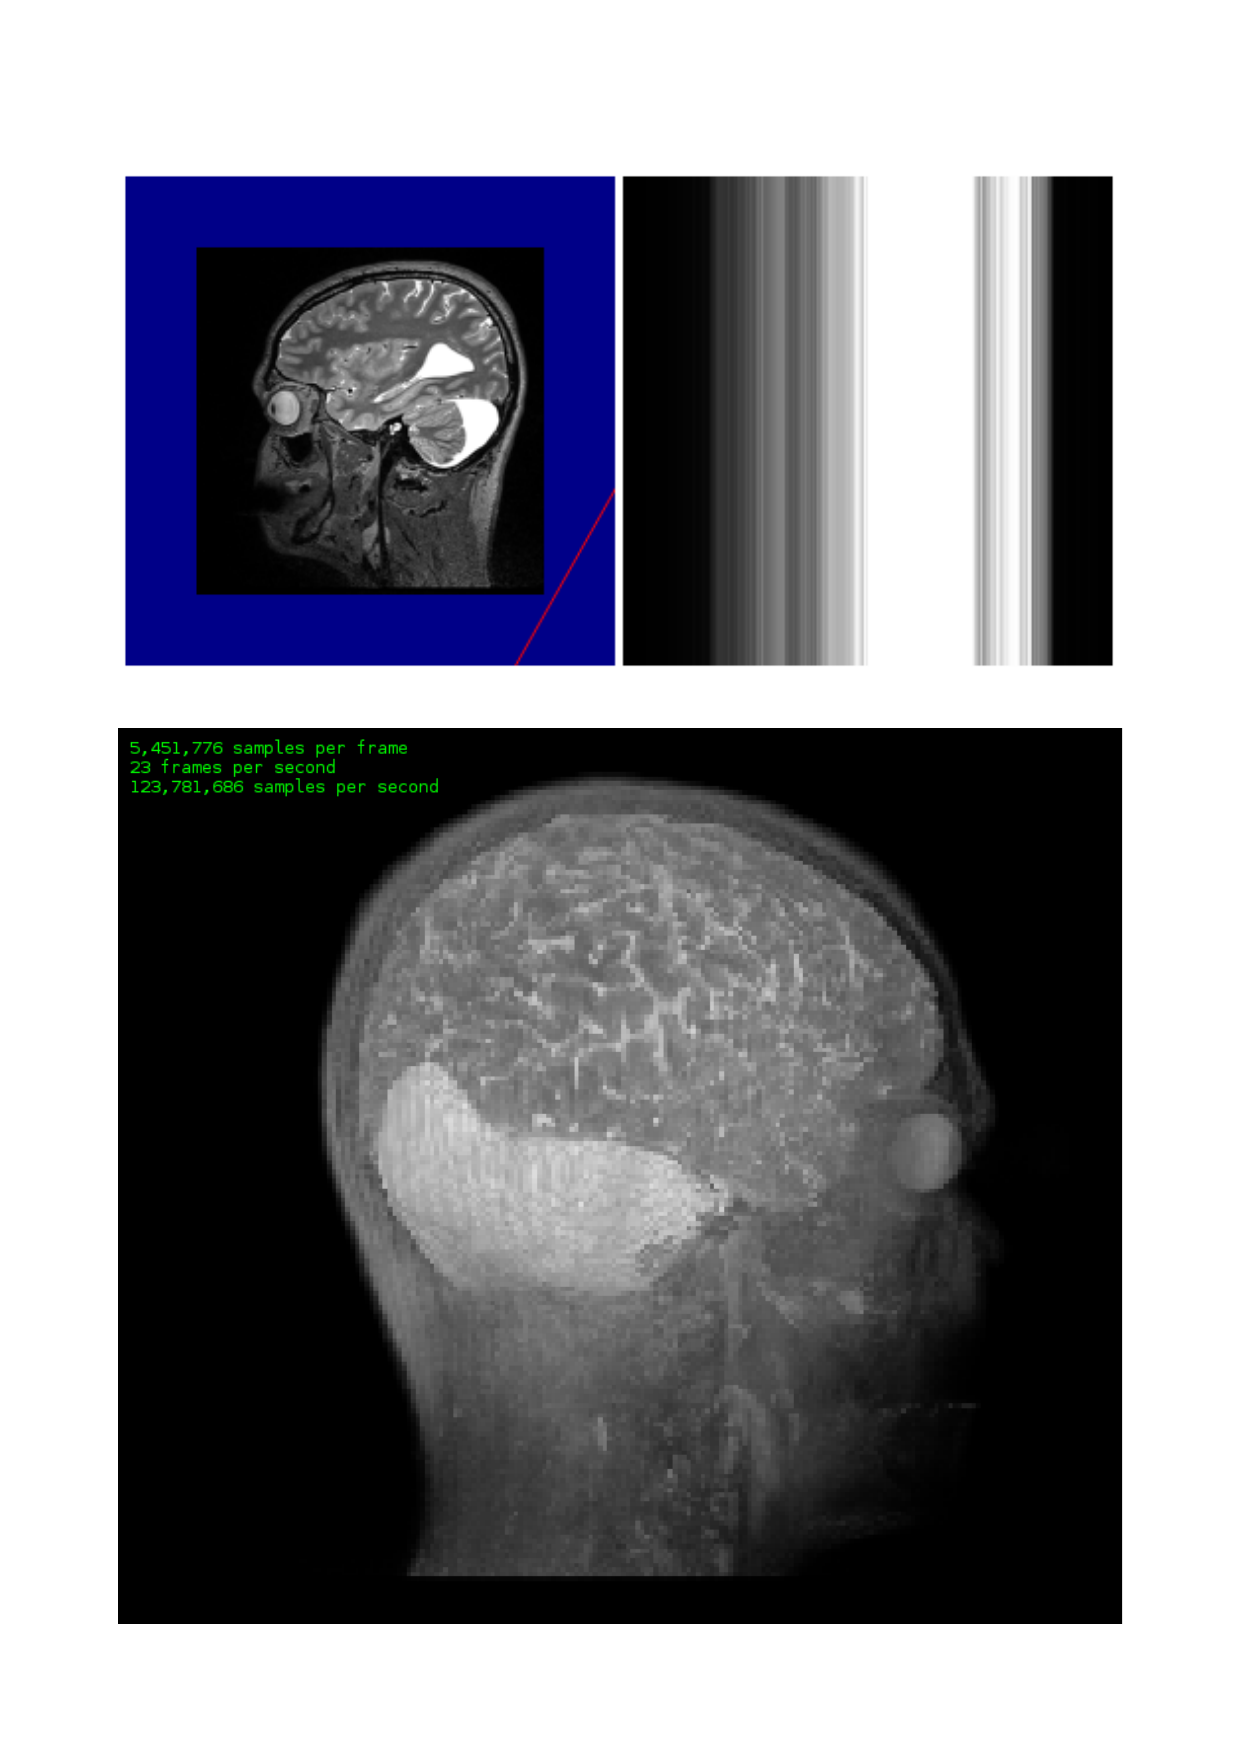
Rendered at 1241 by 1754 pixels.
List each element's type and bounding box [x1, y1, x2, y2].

picture [118, 728, 1123, 1624]
picture [118, 167, 1123, 674]
